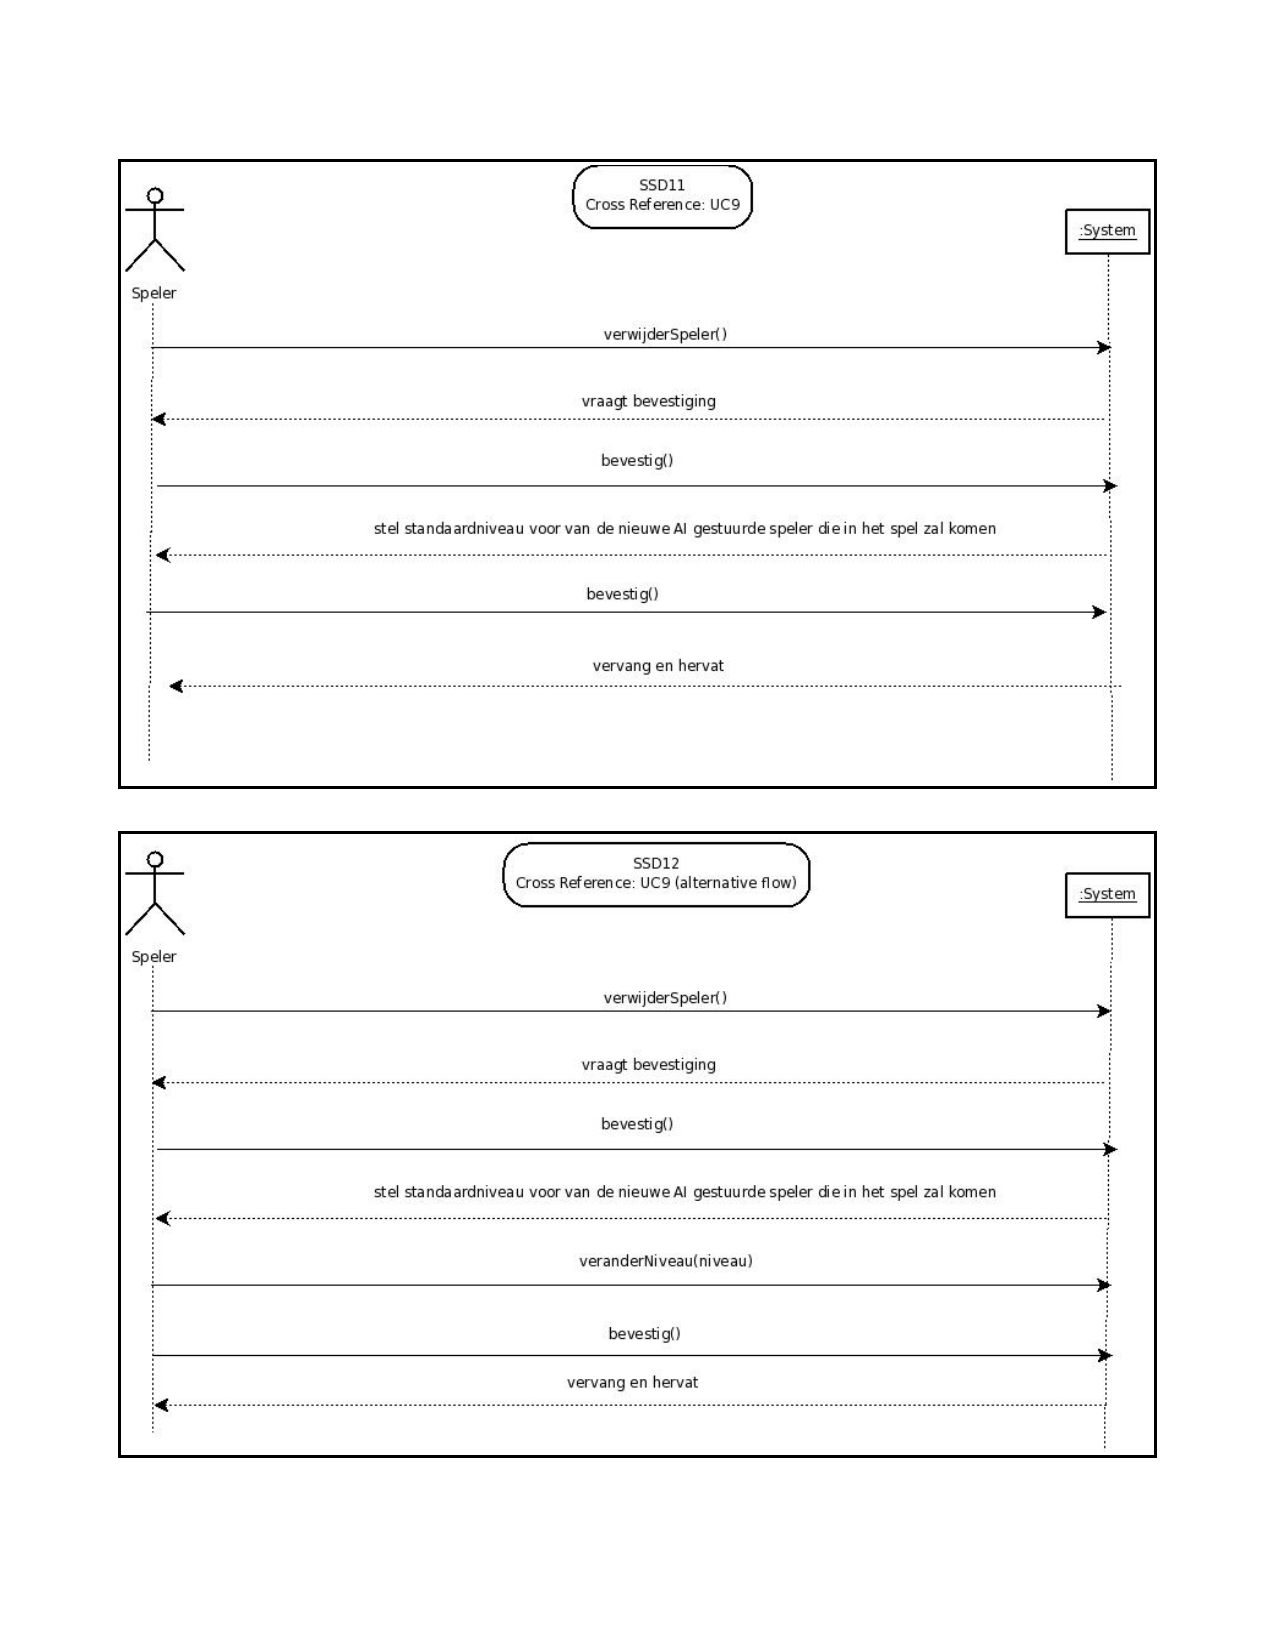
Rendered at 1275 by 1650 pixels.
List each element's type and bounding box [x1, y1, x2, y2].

picture [123, 836, 1152, 1452]
picture [123, 165, 1152, 784]
